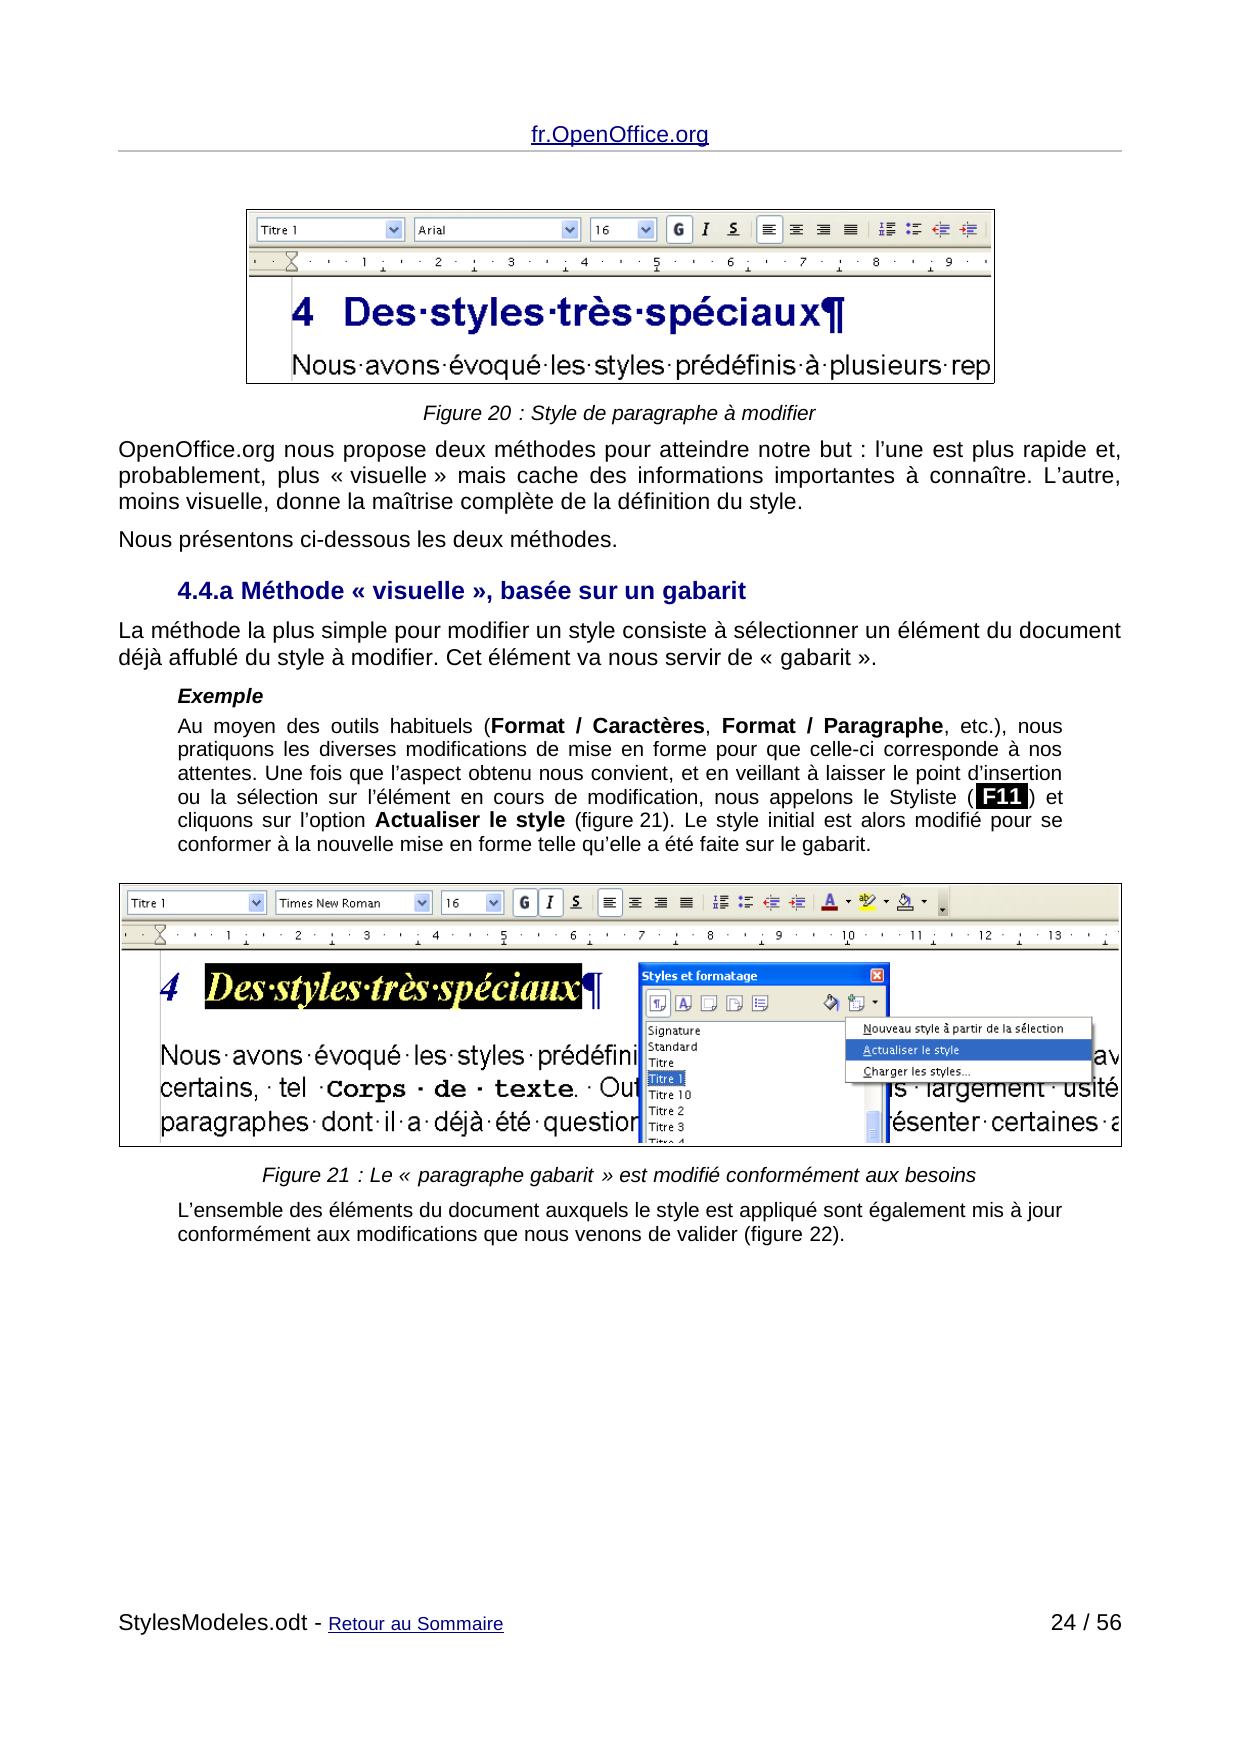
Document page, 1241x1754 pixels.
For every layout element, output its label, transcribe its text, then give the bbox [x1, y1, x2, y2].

text La méthode la plus simple pour modifier un style consiste à sélectionner un élément du document déjà affublé du style à modifier. Cet élément va nous servir de « gabarit ». [118, 618, 1122, 670]
text L’ensemble des éléments du document auxquels le style est appliqué sont également mis à jour conformément aux modifications que nous venons de valider (figure 22). [177, 1187, 1063, 1246]
text Nous présentons ci-dessous les deux méthodes. [118, 526, 1122, 552]
text OpenOffice.org nous propose deux méthodes pour atteindre notre but : l’une est plus rapide et, probablement, plus « visuelle » mais cache des informations importantes à connaître. L’autre, moins visuelle, donne la maîtrise complète de la définition du style. [118, 182, 1122, 514]
subtitle Méthode « visuelle », basée sur un gabarit [177, 577, 1122, 605]
text [177, 862, 1063, 882]
text Figure 20 : Style de paragraphe à modifier [221, 208, 1020, 424]
text Au moyen des outils habituels (Format / Caractères, Format / Paragraphe, etc.), nous pratiquons les diverses modifications de mise en forme pour que celle-ci corresponde à nos attentes. Une fois que l’aspect obtenu nous convient, et en veillant à laisser le point d’insertion ou la sélection sur l’élément en cours de modification, nous appelons le Styliste ( F11 ) et cliquons sur l’option Actualiser le style (figure 21). Le style initial est alors modifié pour se conformer à la nouvelle mise en forme telle qu’elle a été faite sur le gabarit. [177, 714, 1063, 856]
text Figure 21 : Le « paragraphe gabarit » est modifié conformément aux besoins [118, 884, 1122, 1187]
text Exemple [177, 685, 1063, 708]
picture [121, 885, 1119, 1143]
picture [249, 211, 992, 381]
